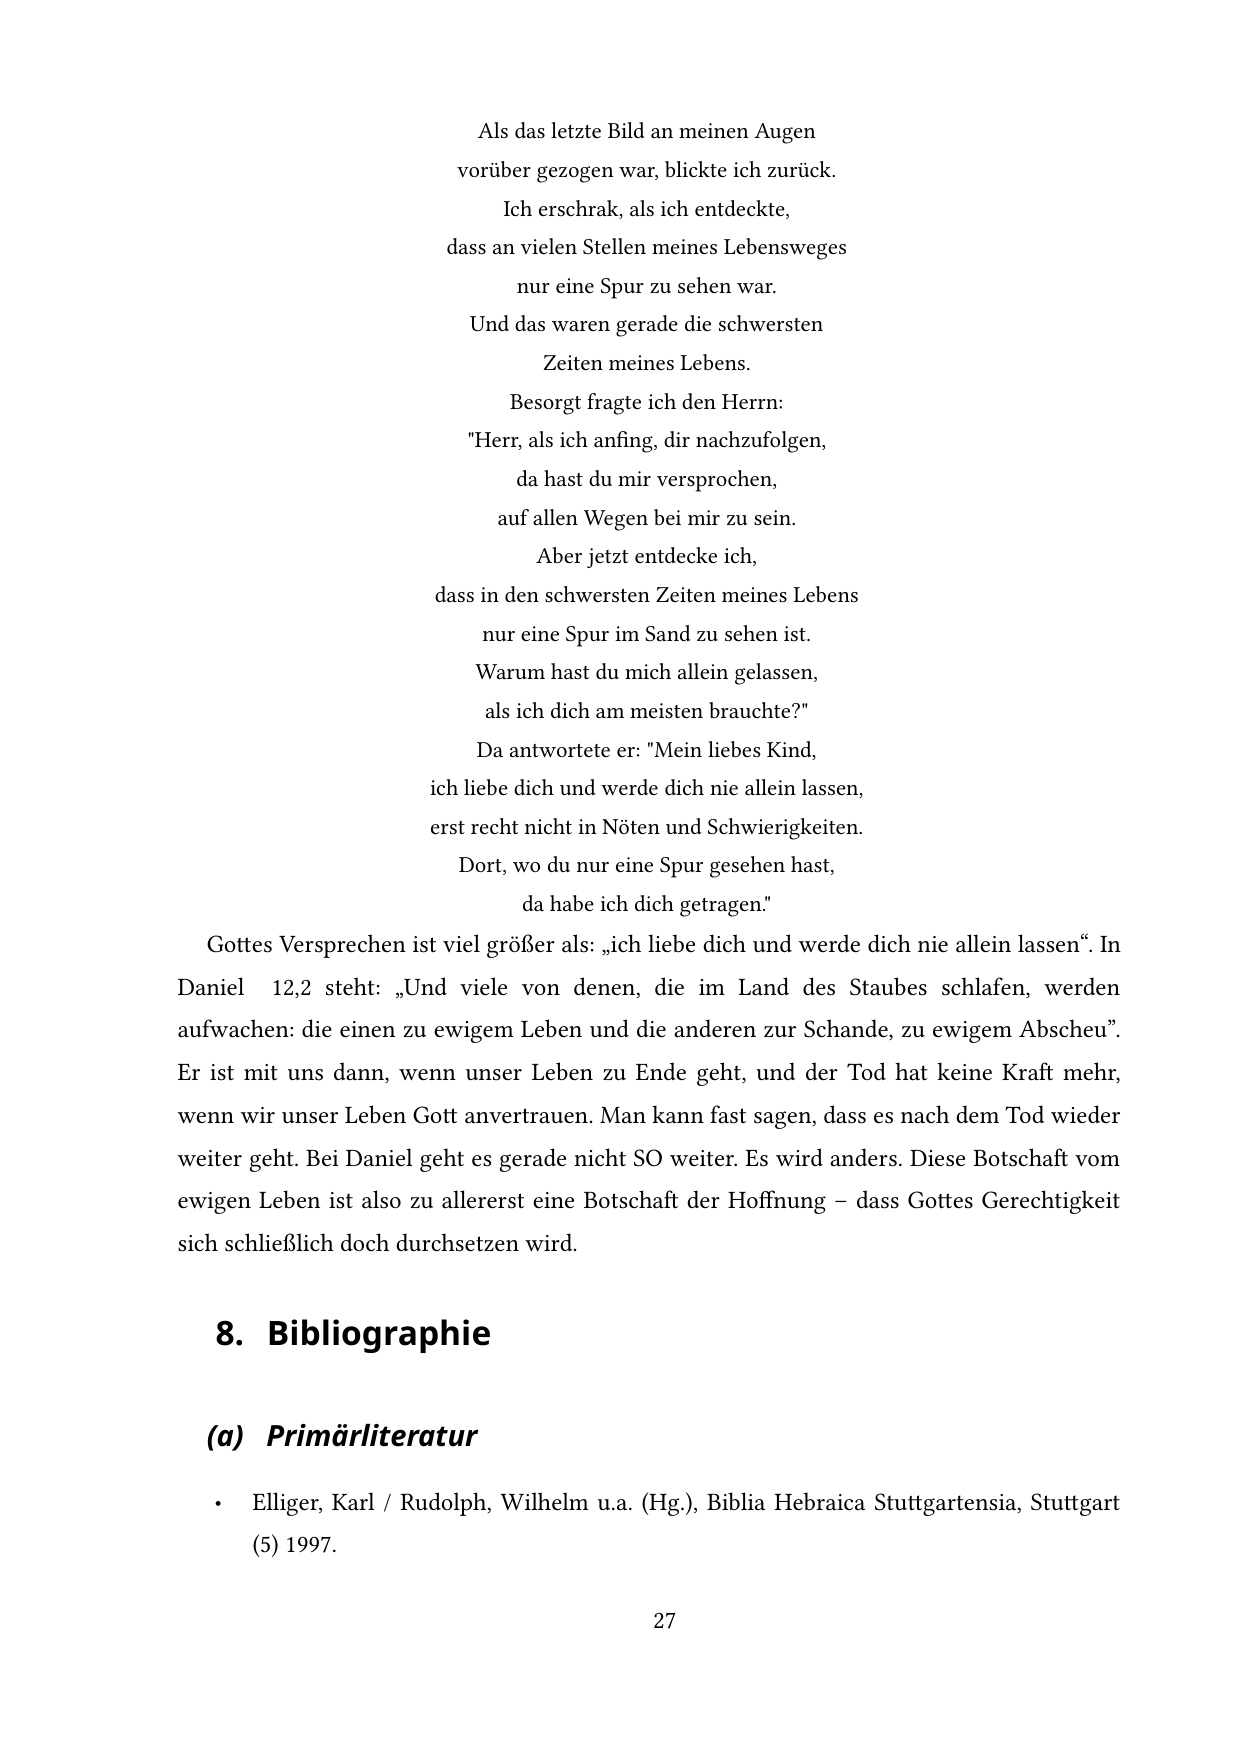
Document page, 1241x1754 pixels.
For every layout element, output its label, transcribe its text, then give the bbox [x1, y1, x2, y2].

text erst recht nicht in Nöten und Schwierigkeiten. [177, 814, 1122, 840]
text Dort, wo du nur eine Spur gesehen hast, [177, 852, 1122, 878]
text Da antwortete er: "Mein liebes Kind, [177, 736, 1122, 763]
text "Herr, als ich anfing, dir nachzufolgen, [177, 427, 1122, 453]
subtitle Bibliographie [177, 1310, 1122, 1355]
text vorüber gezogen war, blickte ich zurück. [177, 157, 1122, 183]
text Ich erschrak, als ich entdeckte, [177, 195, 1122, 222]
list Elliger, Karl / Rudolph, Wilhelm u.a. (Hg.), Biblia Hebraica Stuttgartensia, Stuttgart (5) 1997. [215, 1488, 1122, 1559]
text Besorgt fragte ich den Herrn: [177, 389, 1122, 415]
text Als das letzte Bild an meinen Augen [177, 118, 1122, 144]
text da habe ich dich getragen." [177, 891, 1122, 917]
text Warum hast du mich allein gelassen, [177, 659, 1122, 685]
text nur eine Spur zu sehen war. [177, 273, 1122, 299]
text nur eine Spur im Sand zu sehen ist. [177, 621, 1122, 647]
text auf allen Wegen bei mir zu sein. [177, 504, 1122, 531]
subtitle Primärliteratur [177, 1416, 1122, 1455]
text Zeiten meines Lebens. [177, 350, 1122, 376]
text Aber jetzt entdecke ich, [177, 543, 1122, 569]
text dass an vielen Stellen meines Lebensweges [177, 234, 1122, 260]
text Gottes Versprechen ist viel größer als: „ich liebe dich und werde dich nie allein lassen“. In Daniel 12,2 steht: „Und viele von denen, die im Land des Staubes schlafen, werden aufwachen: die einen zu ewigem Leben und die anderen zur Schande, zu ewigem Abscheu”. Er ist mit uns dann, wenn unser Leben zu Ende geht, und der Tod hat keine Kraft mehr, wenn wir unser Leben Gott anvertrauen. Man kann fast sagen, dass es nach dem Tod wieder weiter geht. Bei Daniel geht es gerade nicht SO weiter. Es wird anders. Diese Botschaft vom ewigen Leben ist also zu allererst eine Botschaft der Hoffnung – dass Gottes Gerechtigkeit sich schließlich doch durchsetzen wird. [177, 930, 1122, 1258]
text Und das waren gerade die schwersten [177, 311, 1122, 337]
text da hast du mir versprochen, [177, 466, 1122, 492]
text dass in den schwersten Zeiten meines Lebens [177, 582, 1122, 608]
text ich liebe dich und werde dich nie allein lassen, [177, 775, 1122, 801]
text als ich dich am meisten brauchte?" [177, 698, 1122, 724]
